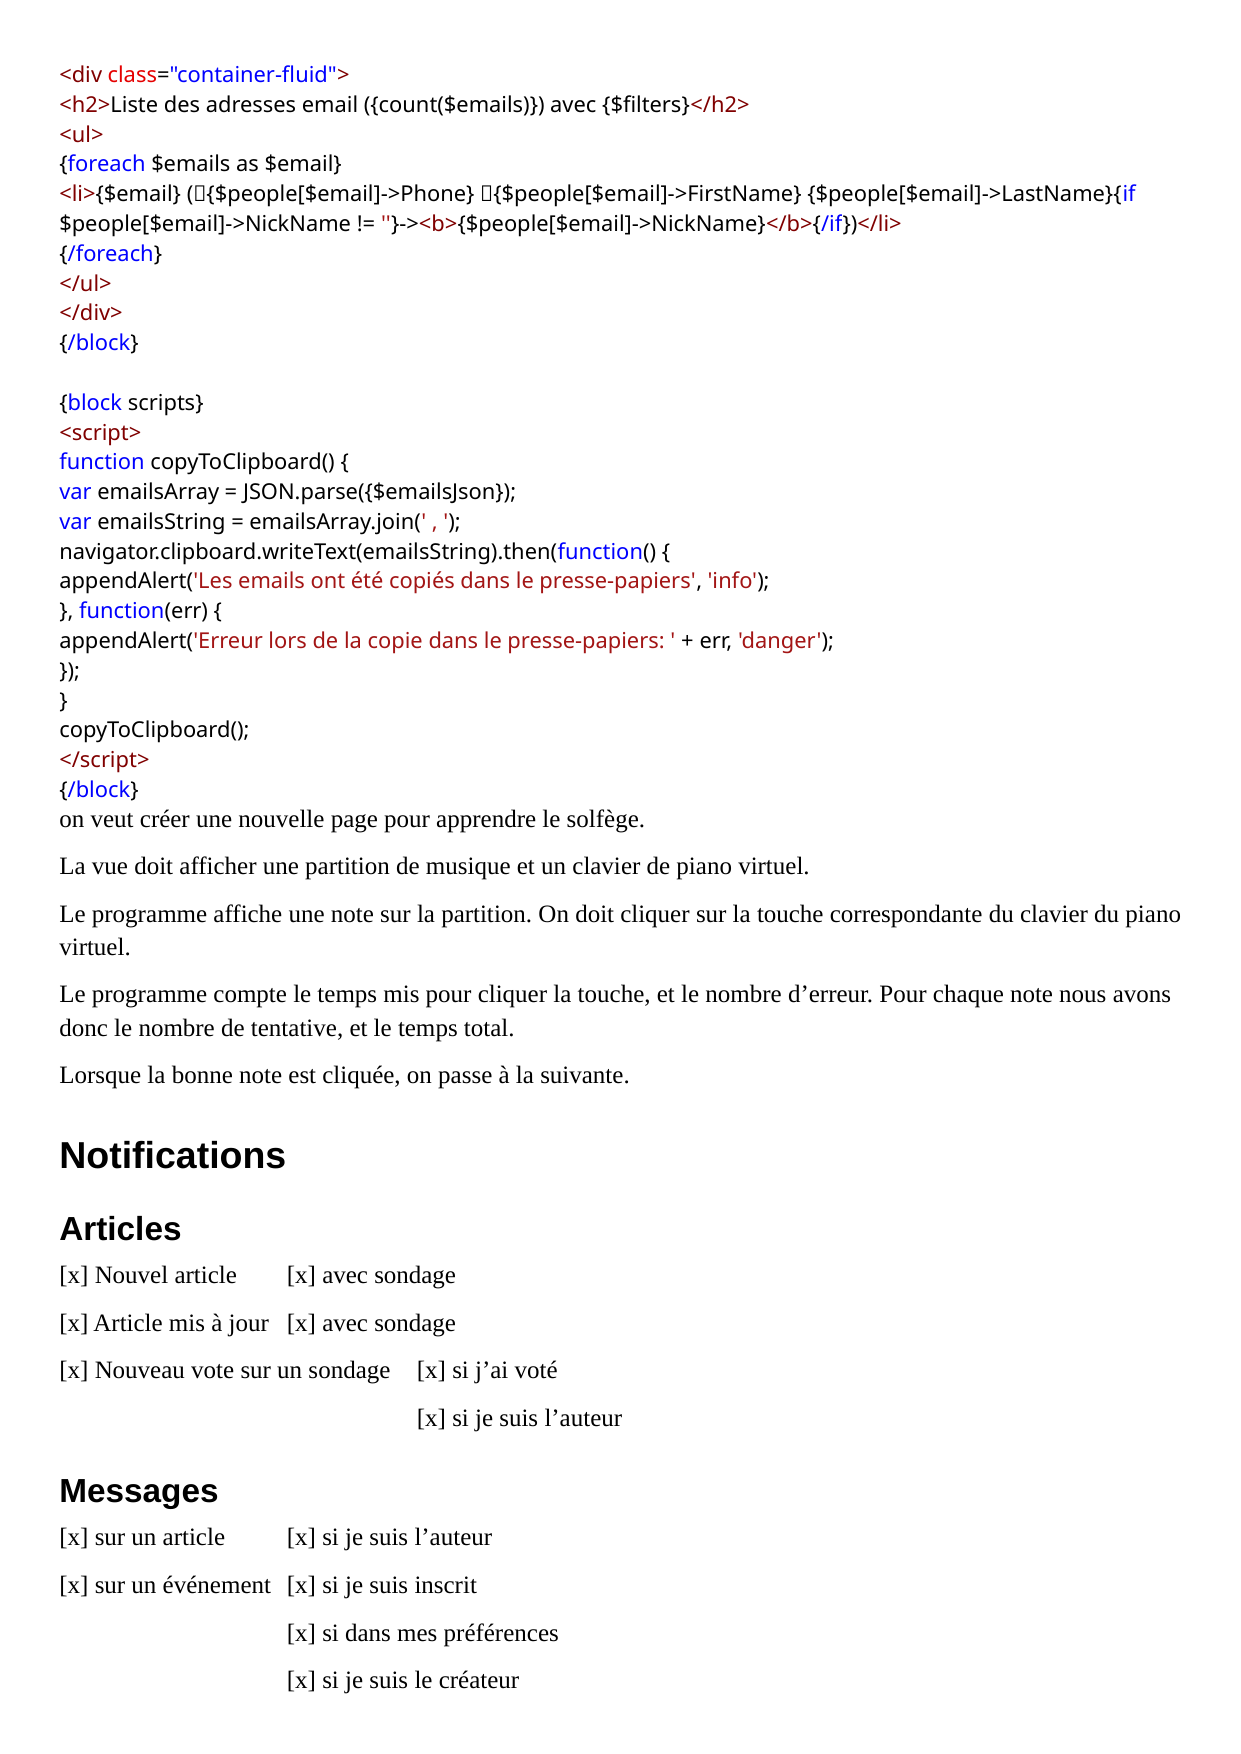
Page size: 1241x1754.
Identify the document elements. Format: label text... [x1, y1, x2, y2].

text </script> [59, 744, 1181, 774]
text [x] Nouveau vote sur un sondage [x] si j’ai voté [59, 1355, 1181, 1384]
text {block scripts} [59, 387, 1181, 416]
text {/block} [59, 327, 1181, 357]
subtitle Messages [59, 1471, 1181, 1510]
text [x] Article mis à jour [x] avec sondage [59, 1308, 1181, 1337]
text Le programme affiche une note sur la partition. On doit cliquer sur la touche correspondante du clavier du piano virtuel. [59, 899, 1181, 961]
text navigator.clipboard.writeText(emailsString).then(function() { [59, 536, 1181, 565]
text <h2>Liste des adresses email ({count($emails)}) avec {$filters}</h2> [59, 89, 1181, 119]
subtitle Articles [59, 1209, 1181, 1248]
text } [59, 684, 1181, 714]
text {/block} [59, 774, 1181, 804]
text [x] si je suis le créateur [59, 1665, 1181, 1694]
text }, function(err) { [59, 595, 1181, 625]
text appendAlert('Les emails ont été copiés dans le presse-papiers', 'info'); [59, 565, 1181, 595]
text [x] sur un événement [x] si je suis inscrit [59, 1570, 1181, 1599]
text La vue doit afficher une partition de musique et un clavier de piano virtuel. [59, 851, 1181, 880]
text </div> [59, 297, 1181, 327]
text <div class="container-fluid"> [59, 59, 1181, 89]
text </ul> [59, 268, 1181, 297]
text copyToClipboard(); [59, 714, 1181, 744]
text {foreach $emails as $email} [59, 148, 1181, 178]
text on veut créer une nouvelle page pour apprendre le solfège. [59, 804, 1181, 832]
text [x] si dans mes préférences [59, 1618, 1181, 1646]
text <script> [59, 416, 1181, 446]
text <ul> [59, 119, 1181, 148]
text {/foreach} [59, 238, 1181, 268]
text <li>{$email} (📞{$people[$email]->Phone} 👤{$people[$email]->FirstName} {$people[$email]->LastName}{if $people[$email]->NickName != ''}-><b>{$people[$email]->NickName}</b>{/if})</li> [59, 178, 1181, 238]
text [x] sur un article [x] si je suis l’auteur [59, 1522, 1181, 1551]
text var emailsString = emailsArray.join(' , '); [59, 506, 1181, 536]
text function copyToClipboard() { [59, 446, 1181, 476]
text appendAlert('Erreur lors de la copie dans le presse-papiers: ' + err, 'danger'); [59, 625, 1181, 655]
text }); [59, 655, 1181, 684]
text [x] Nouvel article [x] avec sondage [59, 1260, 1181, 1289]
subtitle Notifications [59, 1133, 1181, 1176]
text Le programme compte le temps mis pour cliquer la touche, et le nombre d’erreur. Pour chaque note nous avons donc le nombre de tentative, et le temps total. [59, 979, 1181, 1041]
text Lorsque la bonne note est cliquée, on passe à la suivante. [59, 1060, 1181, 1089]
text [x] si je suis l’auteur [59, 1403, 1181, 1432]
text var emailsArray = JSON.parse({$emailsJson}); [59, 476, 1181, 506]
